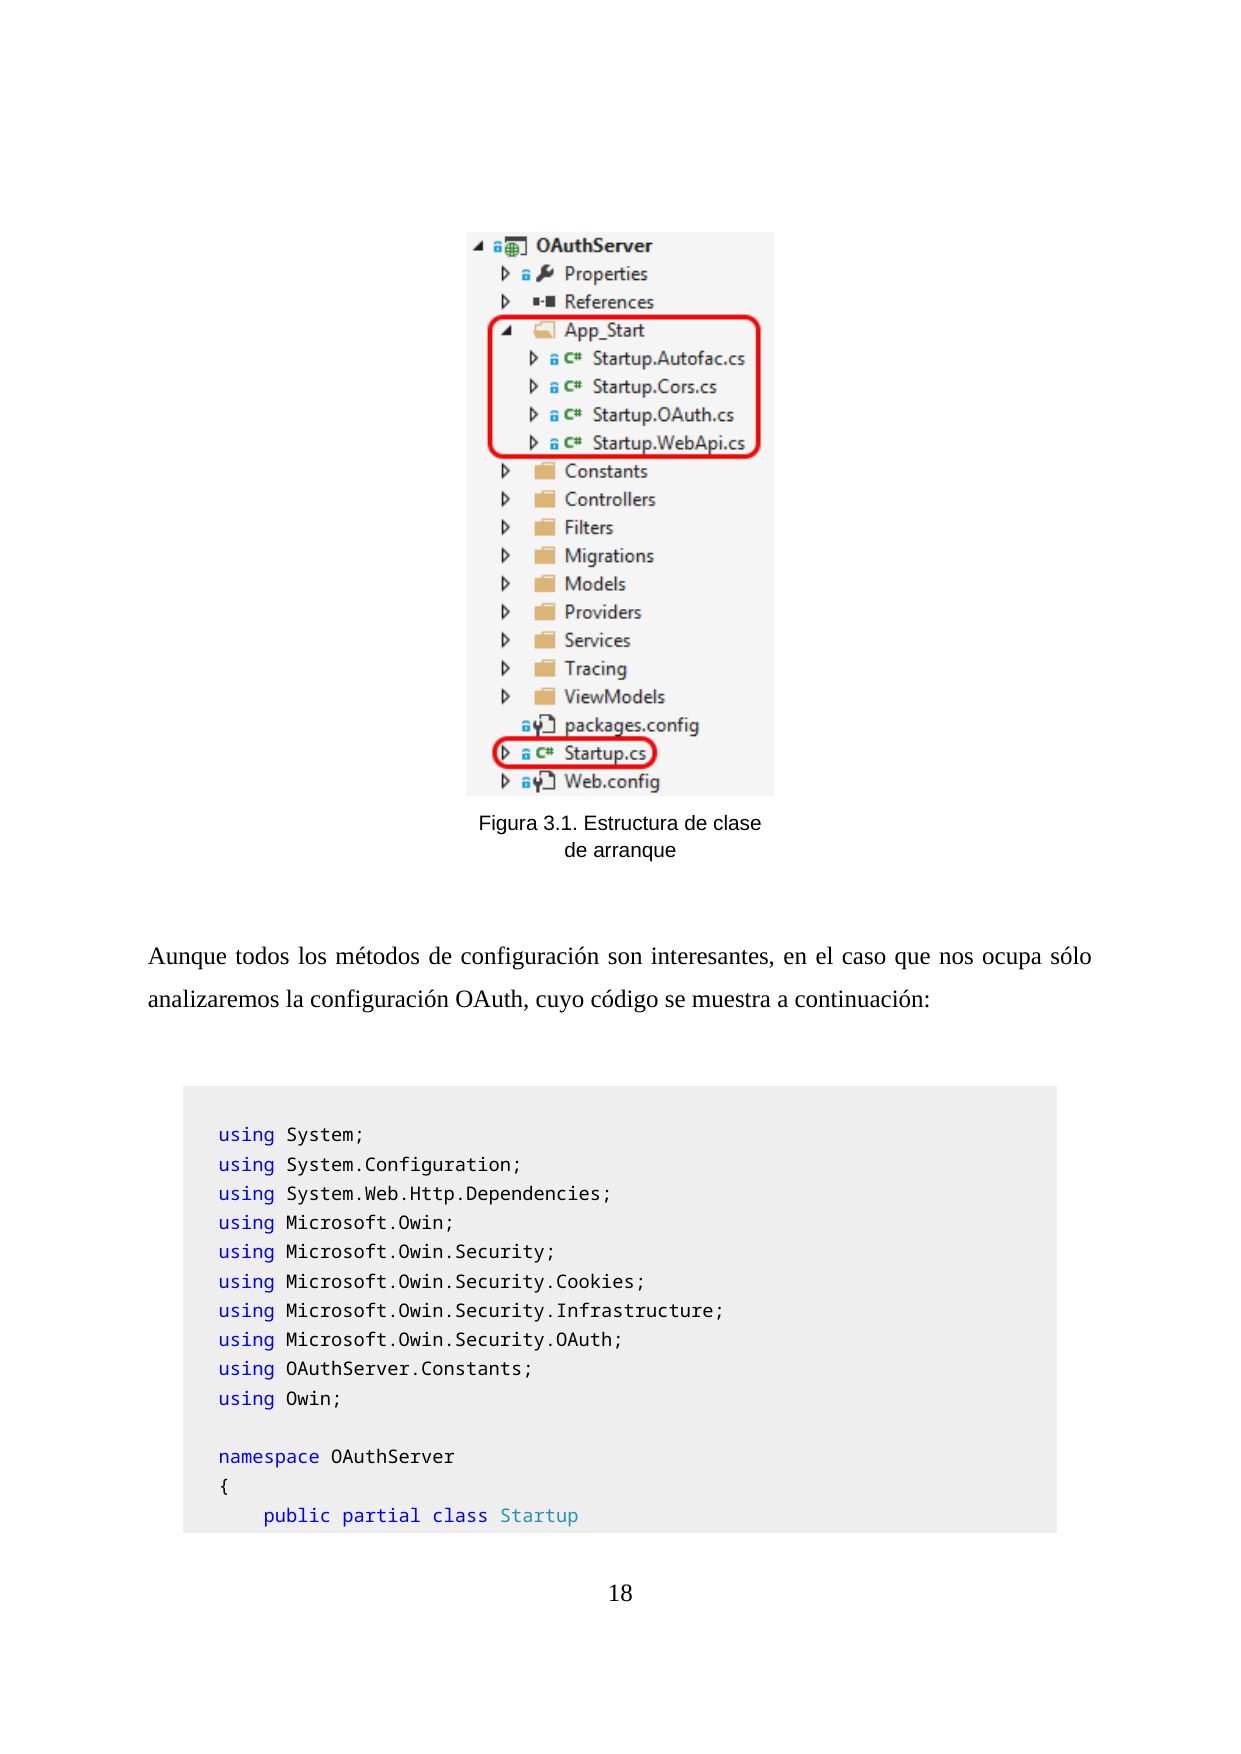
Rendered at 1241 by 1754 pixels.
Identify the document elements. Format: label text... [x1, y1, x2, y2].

text Aunque todos los métodos de configuración son interesantes, en el caso que nos ocupa sólo analizaremos la configuración OAuth, cuyo código se muestra a continuación: [148, 941, 1093, 1013]
table_header using System; using System.Configuration; using System.Web.Http.Dependencies; using Microsoft.Owin; using Microsoft.Owin.Security; using Microsoft.Owin.Security.Cookies; using Microsoft.Owin.Security.Infrastructure; using Microsoft.Owin.Security.OAuth; using OAuthServer.Constants; using Owin; namespace OAuthServer { public partial class Startup [183, 1086, 1057, 1533]
picture [466, 232, 774, 796]
text Figura 3.1. Estructura de clase de arranque [466, 796, 774, 862]
